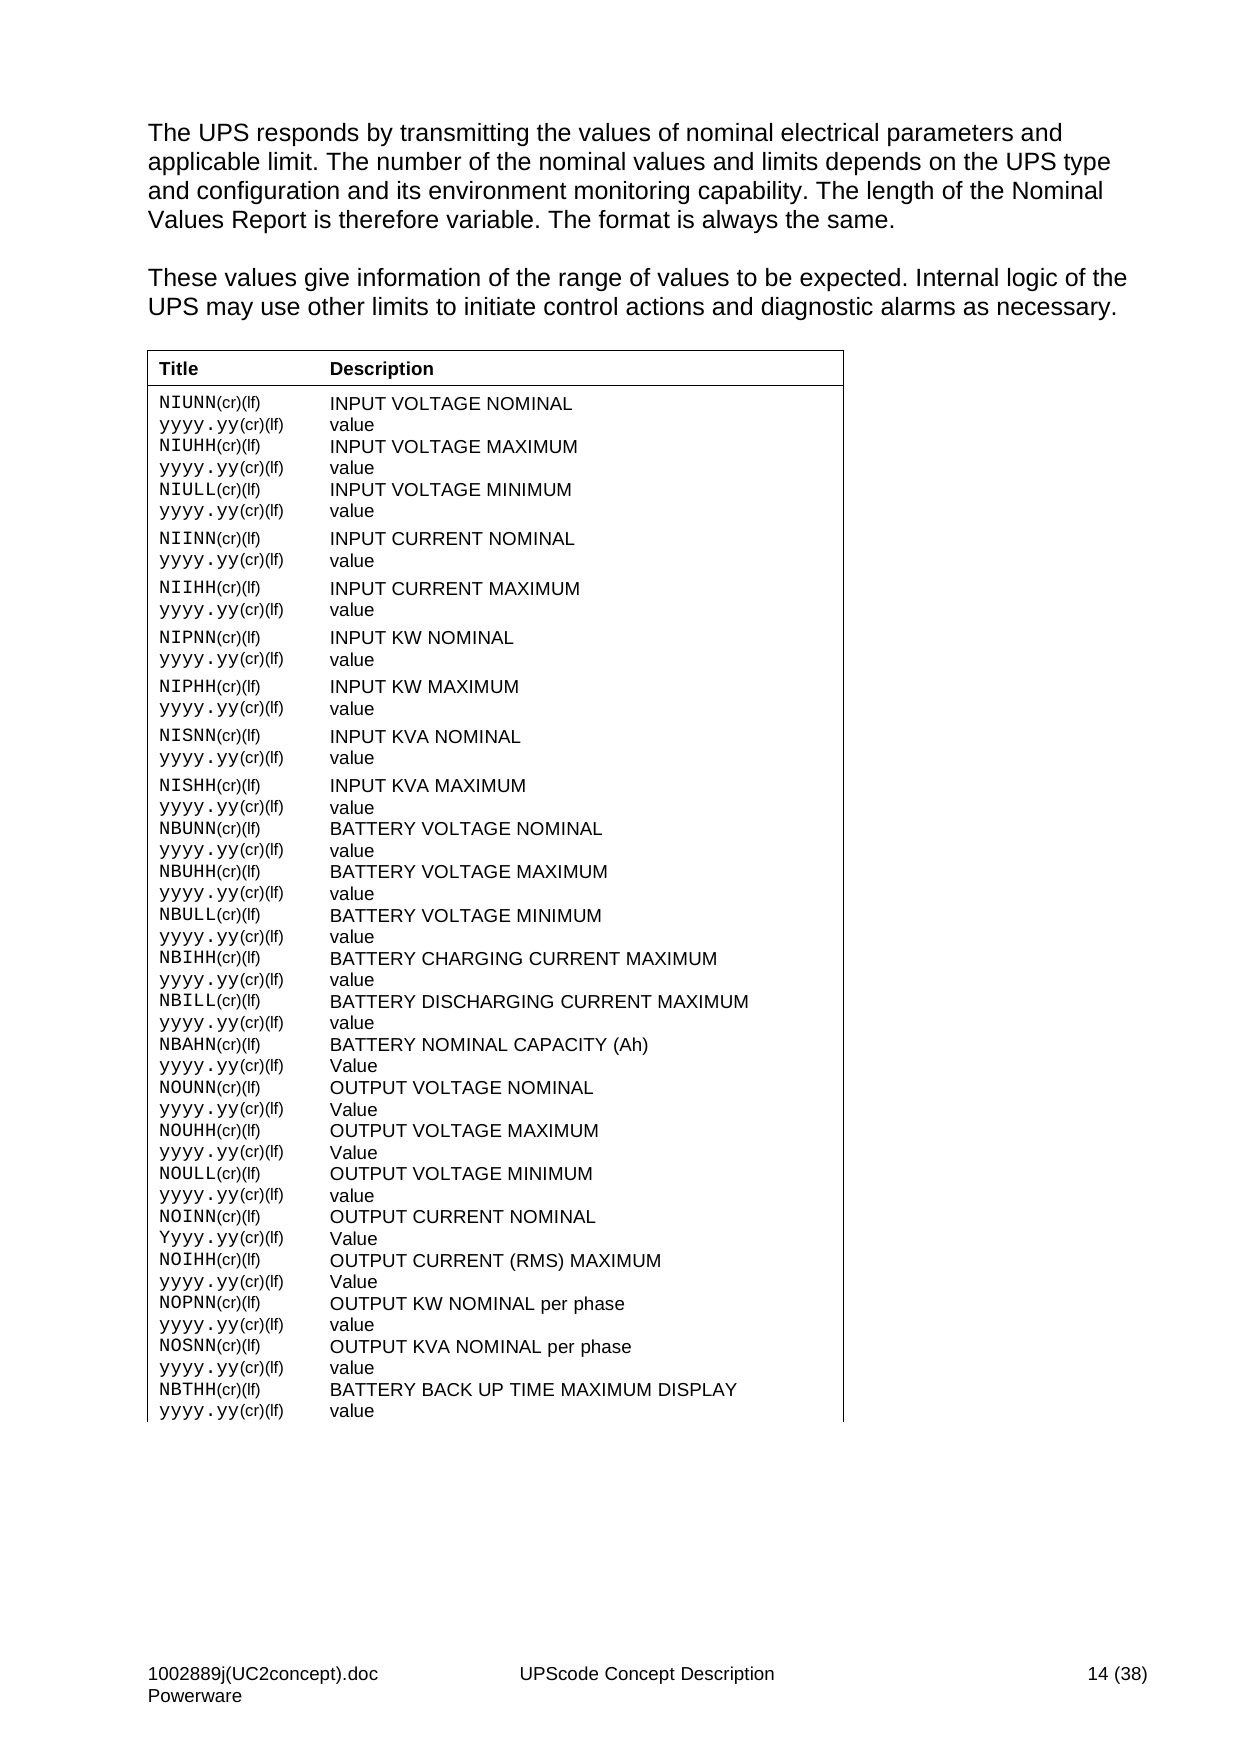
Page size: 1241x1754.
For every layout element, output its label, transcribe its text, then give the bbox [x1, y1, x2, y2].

table_cell BATTERY VOLTAGE MINIMUM value [318, 905, 843, 948]
table_cell NBULL(cr)(lf) yyyy.yy(cr)(lf) [148, 905, 318, 948]
table_cell INPUT KW NOMINAL value [318, 621, 843, 670]
table_cell NBILL(cr)(lf) yyyy.yy(cr)(lf) [148, 991, 318, 1034]
table_cell NIUHH(cr)(lf) yyyy.yy(cr)(lf) [148, 436, 318, 479]
table_cell INPUT VOLTAGE MINIMUM value [318, 479, 843, 522]
table_cell BATTERY CHARGING CURRENT MAXIMUM value [318, 948, 843, 991]
table_cell INPUT CURRENT MAXIMUM value [318, 571, 843, 621]
table_cell INPUT VOLTAGE MAXIMUM value [318, 436, 843, 479]
table_cell BATTERY BACK UP TIME MAXIMUM DISPLAY value [318, 1379, 843, 1422]
table_cell NOUNN(cr)(lf) yyyy.yy(cr)(lf) [148, 1077, 318, 1120]
table_header Title [148, 351, 318, 385]
table_cell NBTHH(cr)(lf) yyyy.yy(cr)(lf) [148, 1379, 318, 1422]
table_cell INPUT VOLTAGE NOMINAL value [318, 386, 843, 436]
table_cell OUTPUT CURRENT NOMINAL Value [318, 1206, 843, 1249]
text The UPS responds by transmitting the values of nominal electrical parameters and applicable limit. The number of the nominal values and limits depends on the UPS type and configuration and its environment monitoring capability. The length of the Nominal Values Report is therefore variable. The format is always the same. [148, 118, 1151, 234]
text These values give information of the range of values to be expected. Internal logic of the UPS may use other limits to initiate control actions and diagnostic alarms as necessary. [148, 263, 1151, 321]
table_cell NOUHH(cr)(lf) yyyy.yy(cr)(lf) [148, 1120, 318, 1163]
table_cell OUTPUT CURRENT (RMS) MAXIMUM Value [318, 1250, 843, 1293]
table_cell NIULL(cr)(lf) yyyy.yy(cr)(lf) [148, 479, 318, 522]
table_cell NBAHN(cr)(lf) yyyy.yy(cr)(lf) [148, 1034, 318, 1077]
table_cell OUTPUT VOLTAGE MAXIMUM Value [318, 1120, 843, 1163]
table_cell NBUNN(cr)(lf) yyyy.yy(cr)(lf) [148, 818, 318, 861]
table_cell NOULL(cr)(lf) yyyy.yy(cr)(lf) [148, 1163, 318, 1206]
table_cell OUTPUT KVA NOMINAL per phase value [318, 1336, 843, 1379]
table_cell NOPNN(cr)(lf) yyyy.yy(cr)(lf) [148, 1293, 318, 1336]
table_cell NBUHH(cr)(lf) yyyy.yy(cr)(lf) [148, 861, 318, 904]
table_cell OUTPUT KW NOMINAL per phase value [318, 1293, 843, 1336]
table_cell BATTERY DISCHARGING CURRENT MAXIMUM value [318, 991, 843, 1034]
table_cell OUTPUT VOLTAGE NOMINAL Value [318, 1077, 843, 1120]
table_cell NBIHH(cr)(lf) yyyy.yy(cr)(lf) [148, 948, 318, 991]
table_cell BATTERY VOLTAGE MAXIMUM value [318, 861, 843, 904]
table_cell NIINN(cr)(lf) yyyy.yy(cr)(lf) [148, 522, 318, 571]
table_cell NISHH(cr)(lf) yyyy.yy(cr)(lf) [148, 769, 318, 818]
table_cell INPUT KVA NOMINAL value [318, 720, 843, 769]
table_cell INPUT CURRENT NOMINAL value [318, 522, 843, 571]
table_cell NIUNN(cr)(lf) yyyy.yy(cr)(lf) [148, 386, 318, 436]
table_cell NIPNN(cr)(lf) yyyy.yy(cr)(lf) [148, 621, 318, 670]
table_cell NISNN(cr)(lf) yyyy.yy(cr)(lf) [148, 720, 318, 769]
table_cell NIIHH(cr)(lf) yyyy.yy(cr)(lf) [148, 571, 318, 621]
table_cell INPUT KVA MAXIMUM value [318, 769, 843, 818]
table_cell BATTERY NOMINAL CAPACITY (Ah) Value [318, 1034, 843, 1077]
table_cell NOSNN(cr)(lf) yyyy.yy(cr)(lf) [148, 1336, 318, 1379]
table_cell NOIHH(cr)(lf) yyyy.yy(cr)(lf) [148, 1250, 318, 1293]
table_cell NIPHH(cr)(lf) yyyy.yy(cr)(lf) [148, 670, 318, 719]
table_cell BATTERY VOLTAGE NOMINAL value [318, 818, 843, 861]
table_header Description [318, 351, 843, 385]
table_cell OUTPUT VOLTAGE MINIMUM value [318, 1163, 843, 1206]
table_cell INPUT KW MAXIMUM value [318, 670, 843, 719]
table_cell NOINN(cr)(lf) Yyyy.yy(cr)(lf) [148, 1206, 318, 1249]
